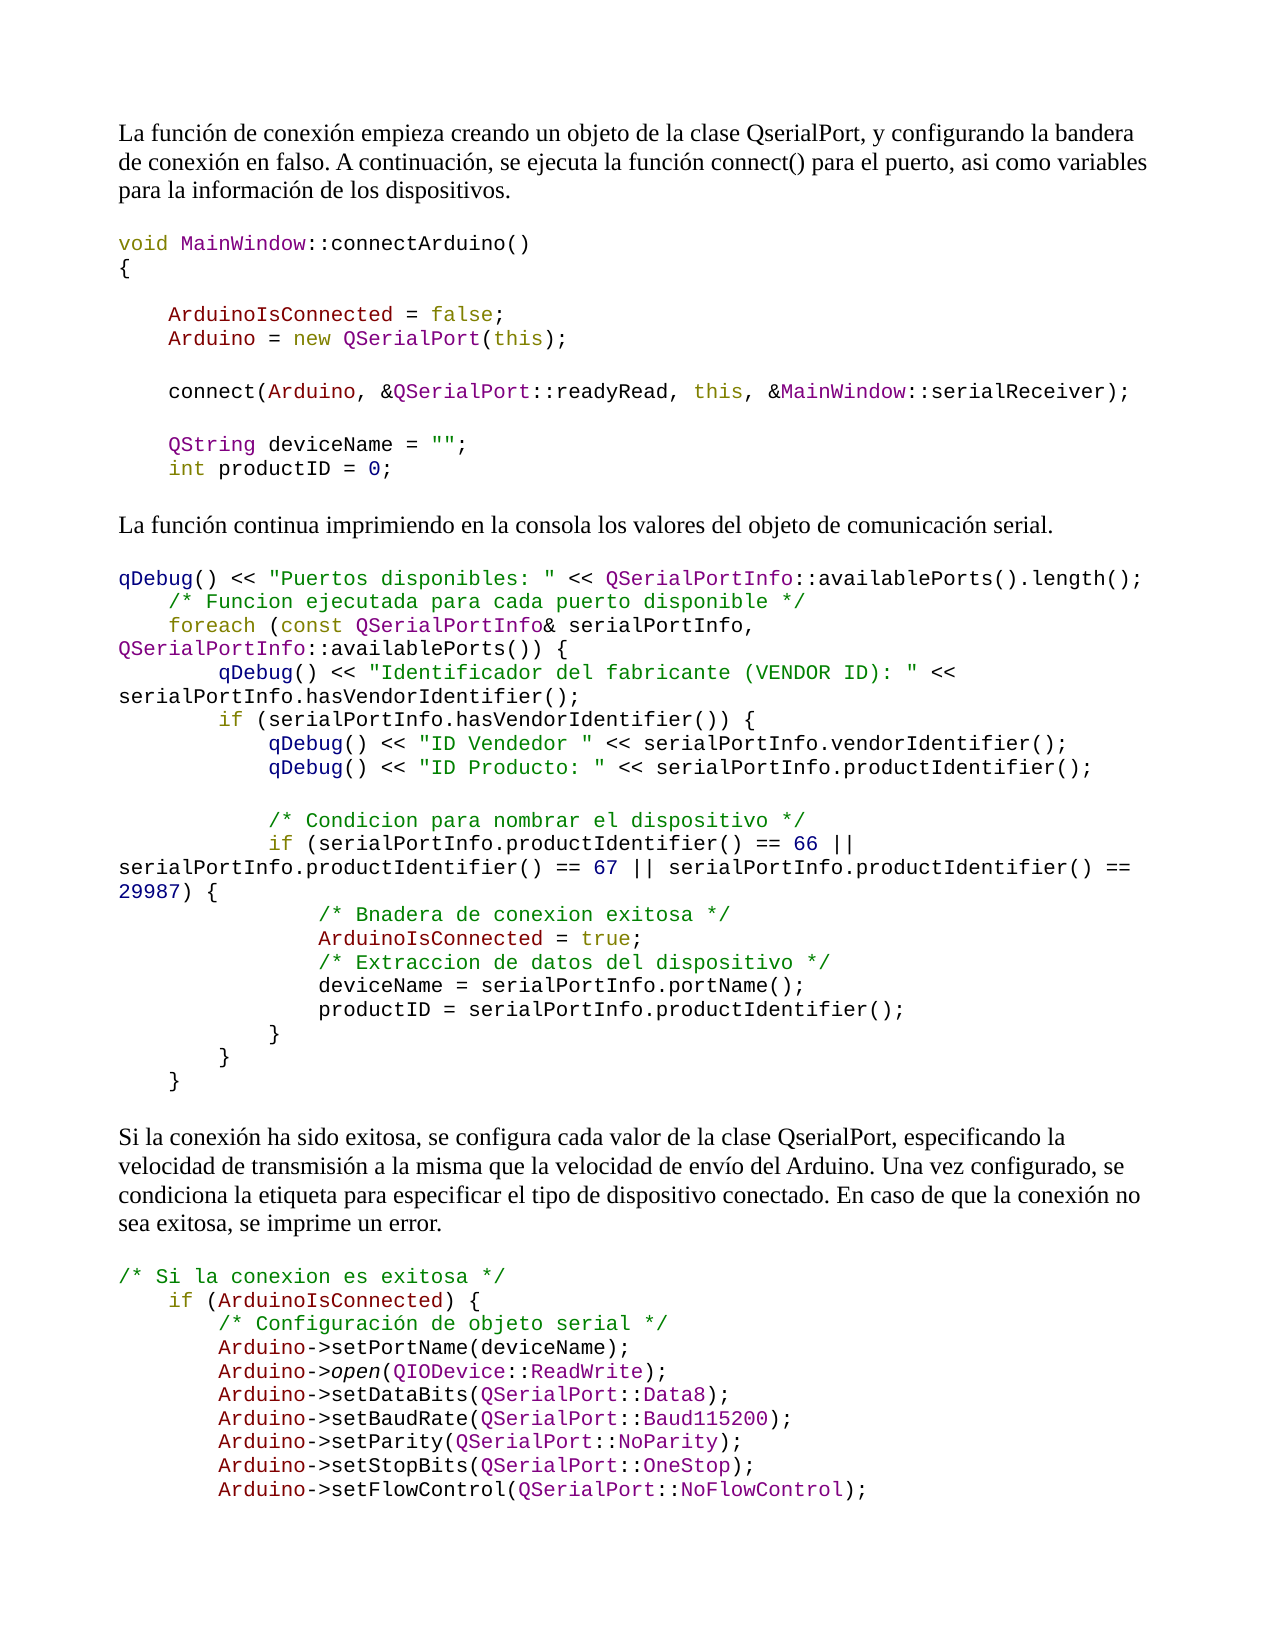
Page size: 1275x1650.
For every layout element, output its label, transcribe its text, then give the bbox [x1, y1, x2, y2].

text if (ArduinoIsConnected) { [118, 1290, 1157, 1313]
text Arduino->open(QIODevice::ReadWrite); [118, 1361, 1157, 1384]
text qDebug() << "Identificador del fabricante (VENDOR ID): " << serialPortInfo.hasVendorIdentifier(); [118, 662, 1157, 709]
text Arduino->setStopBits(QSerialPort::OneStop); [118, 1455, 1157, 1479]
text /* Funcion ejecutada para cada puerto disponible */ [118, 591, 1157, 615]
text La función continua imprimiendo en la consola los valores del objeto de comunicación serial. [118, 510, 1157, 539]
text Si la conexión ha sido exitosa, se configura cada valor de la clase QserialPort, especificando la velocidad de transmisión a la misma que la velocidad de envío del Arduino. Una vez configurado, se condiciona la etiqueta para especificar el tipo de dispositivo conectado. En caso de que la conexión no sea exitosa, se imprime un error. [118, 1122, 1157, 1237]
text { [118, 257, 1157, 280]
text } [118, 1023, 1157, 1046]
text La función de conexión empieza creando un objeto de la clase QserialPort, y configurando la bandera de conexión en falso. A continuación, se ejecuta la función connect() para el puerto, asi como variables para la información de los dispositivos. [118, 118, 1157, 204]
text Arduino = new QSerialPort(this); [118, 328, 1157, 351]
text /* Si la conexion es exitosa */ [118, 1266, 1157, 1290]
text productID = serialPortInfo.productIdentifier(); [118, 999, 1157, 1023]
text if (serialPortInfo.productIdentifier() == 66 || serialPortInfo.productIdentifier() == 67 || serialPortInfo.productIdentifier() == 29987) { [118, 833, 1157, 904]
text /* Bnadera de conexion exitosa */ [118, 904, 1157, 928]
text Arduino->setDataBits(QSerialPort::Data8); [118, 1384, 1157, 1408]
text if (serialPortInfo.hasVendorIdentifier()) { [118, 709, 1157, 733]
text /* Configuración de objeto serial */ [118, 1313, 1157, 1337]
text int productID = 0; [118, 458, 1157, 481]
text } [118, 1046, 1157, 1070]
text ArduinoIsConnected = false; [118, 304, 1157, 328]
text /* Condicion para nombrar el dispositivo */ [118, 810, 1157, 833]
text Arduino->setParity(QSerialPort::NoParity); [118, 1432, 1157, 1455]
text /* Extraccion de datos del dispositivo */ [118, 952, 1157, 975]
text QString deviceName = ""; [118, 434, 1157, 458]
text qDebug() << "ID Vendedor " << serialPortInfo.vendorIdentifier(); [118, 733, 1157, 757]
text qDebug() << "Puertos disponibles: " << QSerialPortInfo::availablePorts().length(); [118, 567, 1157, 591]
text void MainWindow::connectArduino() [118, 233, 1157, 257]
text foreach (const QSerialPortInfo& serialPortInfo, QSerialPortInfo::availablePorts()) { [118, 615, 1157, 662]
text Arduino->setPortName(deviceName); [118, 1337, 1157, 1361]
text qDebug() << "ID Producto: " << serialPortInfo.productIdentifier(); [118, 757, 1157, 780]
text Arduino->setFlowControl(QSerialPort::NoFlowControl); [118, 1479, 1157, 1502]
text deviceName = serialPortInfo.portName(); [118, 975, 1157, 999]
text } [118, 1070, 1157, 1093]
text ArduinoIsConnected = true; [118, 928, 1157, 952]
text Arduino->setBaudRate(QSerialPort::Baud115200); [118, 1408, 1157, 1432]
text connect(Arduino, &QSerialPort::readyRead, this, &MainWindow::serialReceiver); [118, 381, 1157, 404]
